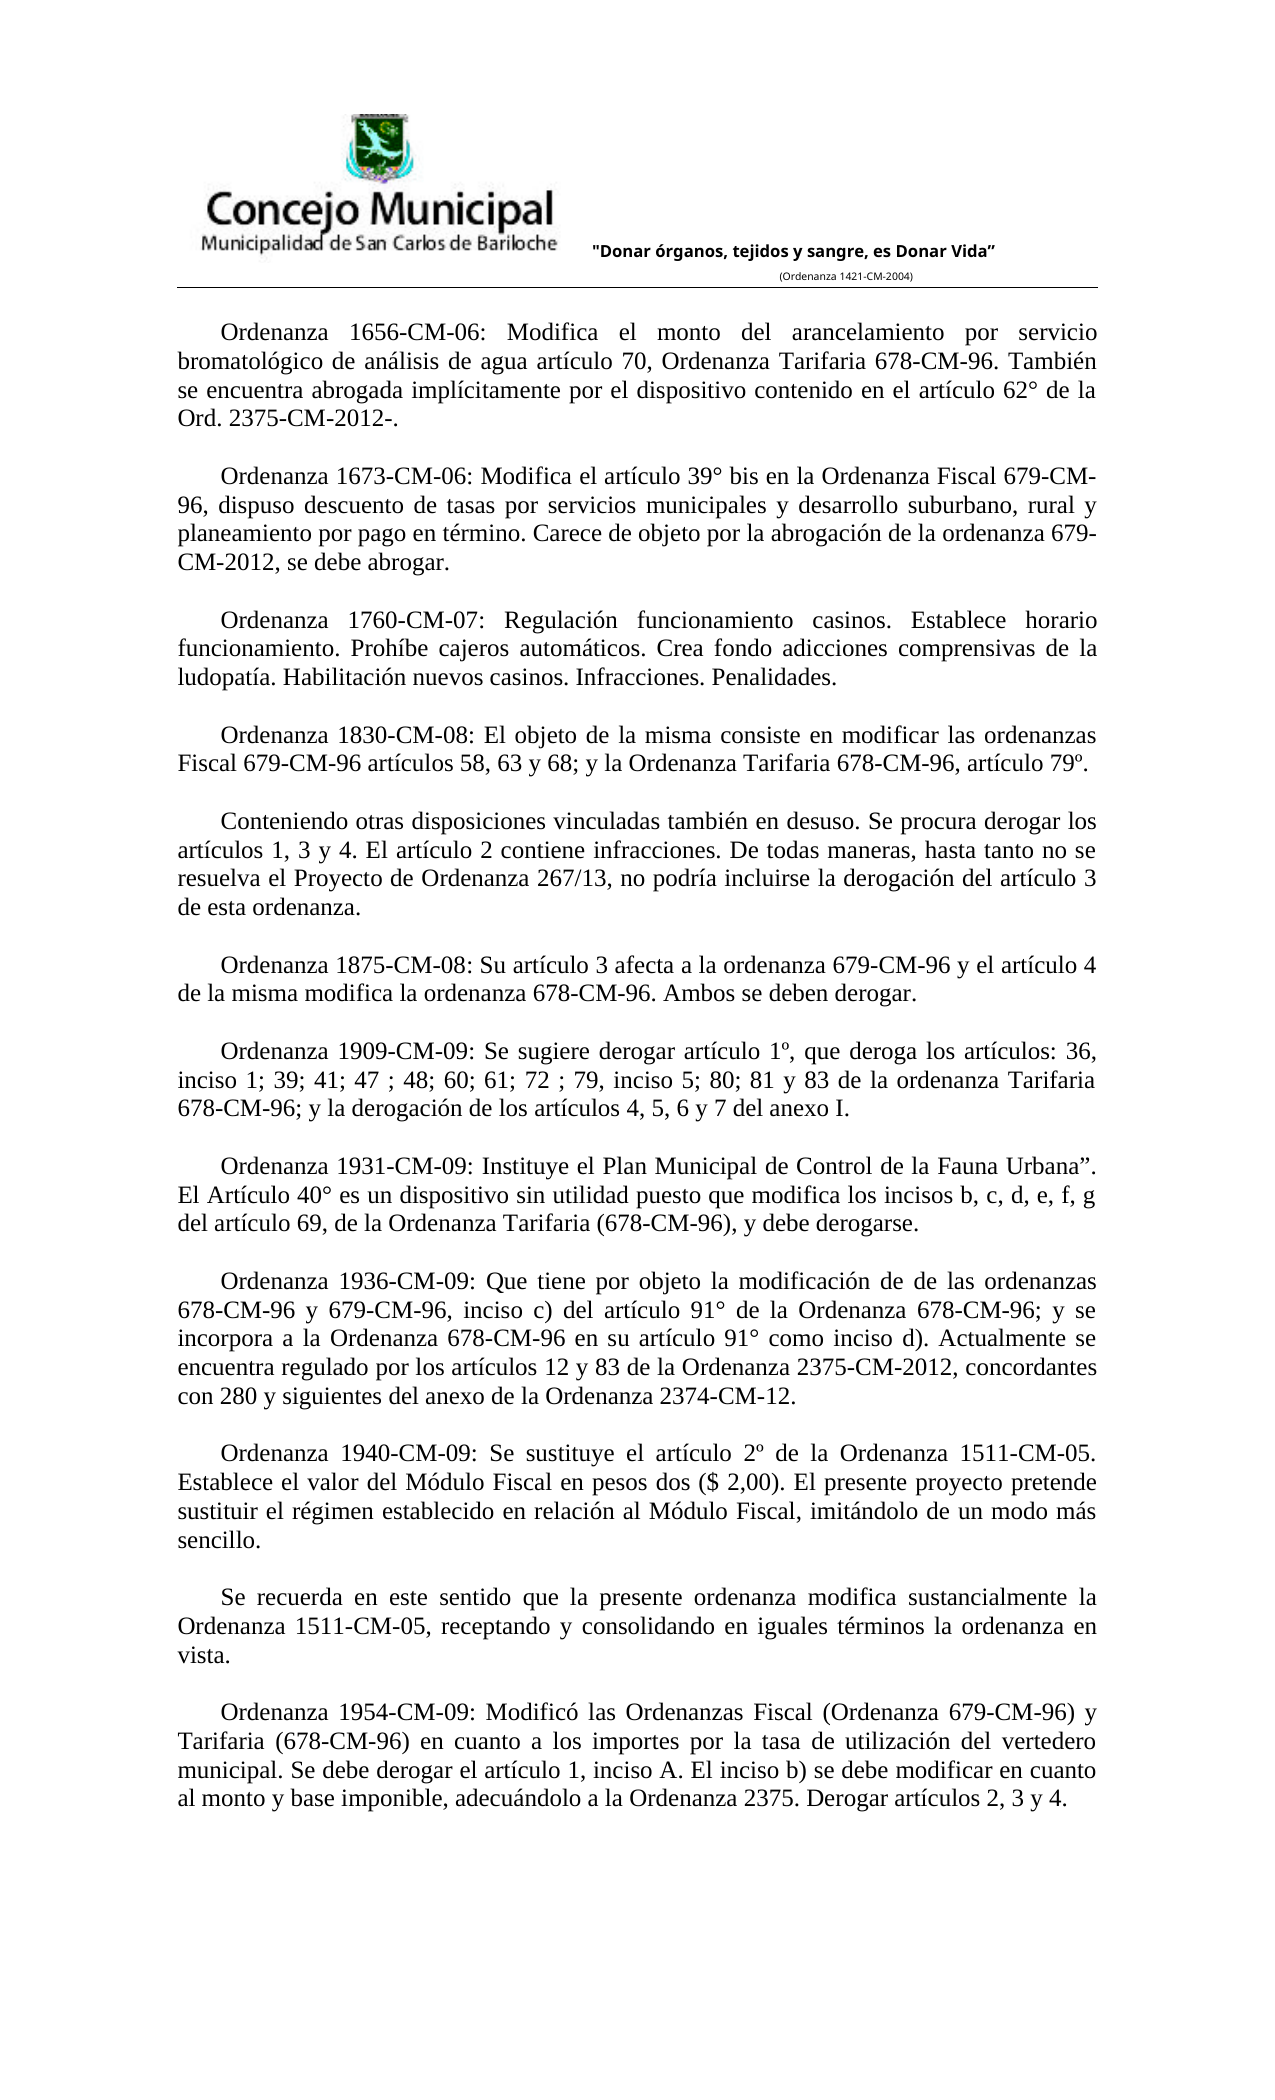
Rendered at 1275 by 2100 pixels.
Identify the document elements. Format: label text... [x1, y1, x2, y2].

text Ordenanza 1673-CM-06: Modifica el artículo 39° bis en la Ordenanza Fiscal 679-CM-96, dispuso descuento de tasas por servicios municipales y desarrollo suburbano, rural y planeamiento por pago en término. Carece de objeto por la abrogación de la ordenanza 679-CM-2012, se debe abrogar. [177, 461, 1098, 576]
picture [177, 114, 589, 264]
text Se recuerda en este sentido que la presente ordenanza modifica sustancialmente la Ordenanza 1511-CM-05, receptando y consolidando en iguales términos la ordenanza en vista. [177, 1582, 1098, 1668]
text Ordenanza 1830-CM-08: El objeto de la misma consiste en modificar las ordenanzas Fiscal 679-CM-96 artículos 58, 63 y 68; y la Ordenanza Tarifaria 678-CM-96, artículo 79º. [177, 720, 1098, 777]
text Ordenanza 1931-CM-09: Instituye el Plan Municipal de Control de la Fauna Urbana”. El Artículo 40° es un dispositivo sin utilidad puesto que modifica los incisos b, c, d, e, f, g del artículo 69, de la Ordenanza Tarifaria (678-CM-96), y debe derogarse. [177, 1151, 1098, 1237]
text Ordenanza 1909-CM-09: Se sugiere derogar artículo 1º, que deroga los artículos: 36, inciso 1; 39; 41; 47 ; 48; 60; 61; 72 ; 79, inciso 5; 80; 81 y 83 de la ordenanza Tarifaria 678-CM-96; y la derogación de los artículos 4, 5, 6 y 7 del anexo I. [177, 1036, 1098, 1122]
text Ordenanza 1936-CM-09: Que tiene por objeto la modificación de de las ordenanzas 678-CM-96 y 679-CM-96, inciso c) del artículo 91° de la Ordenanza 678-CM-96; y se incorpora a la Ordenanza 678-CM-96 en su artículo 91° como inciso d). Actualmente se encuentra regulado por los artículos 12 y 83 de la Ordenanza 2375-CM-2012, concordantes con 280 y siguientes del anexo de la Ordenanza 2374-CM-12. [177, 1266, 1098, 1410]
text Ordenanza 1760-CM-07: Regulación funcionamiento casinos. Establece horario funcionamiento. Prohíbe cajeros automáticos. Crea fondo adicciones comprensivas de la ludopatía. Habilitación nuevos casinos. Infracciones. Penalidades. [177, 605, 1098, 691]
text Ordenanza 1875-CM-08: Su artículo 3 afecta a la ordenanza 679-CM-96 y el artículo 4 de la misma modifica la ordenanza 678-CM-96. Ambos se deben derogar. [177, 950, 1098, 1007]
text Ordenanza 1656-CM-06: Modifica el monto del arancelamiento por servicio bromatológico de análisis de agua artículo 70, Ordenanza Tarifaria 678-CM-96. También se encuentra abrogada implícitamente por el dispositivo contenido en el artículo 62° de la Ord. 2375-CM-2012-. [177, 317, 1098, 432]
text Ordenanza 1940-CM-09: Se sustituye el artículo 2º de la Ordenanza 1511-CM-05. Establece el valor del Módulo Fiscal en pesos dos ($ 2,00). El presente proyecto pretende sustituir el régimen establecido en relación al Módulo Fiscal, imitándolo de un modo más sencillo. [177, 1438, 1098, 1553]
text Conteniendo otras disposiciones vinculadas también en desuso. Se procura derogar los artículos 1, 3 y 4. El artículo 2 contiene infracciones. De todas maneras, hasta tanto no se resuelva el Proyecto de Ordenanza 267/13, no podría incluirse la derogación del artículo 3 de esta ordenanza. [177, 806, 1098, 921]
text Ordenanza 1954-CM-09: Modificó las Ordenanzas Fiscal (Ordenanza 679-CM-96) y Tarifaria (678-CM-96) en cuanto a los importes por la tasa de utilización del vertedero municipal. Se debe derogar el artículo 1, inciso A. El inciso b) se debe modificar en cuanto al monto y base imponible, adecuándolo a la Ordenanza 2375. Derogar artículos 2, 3 y 4. [177, 1697, 1098, 1812]
